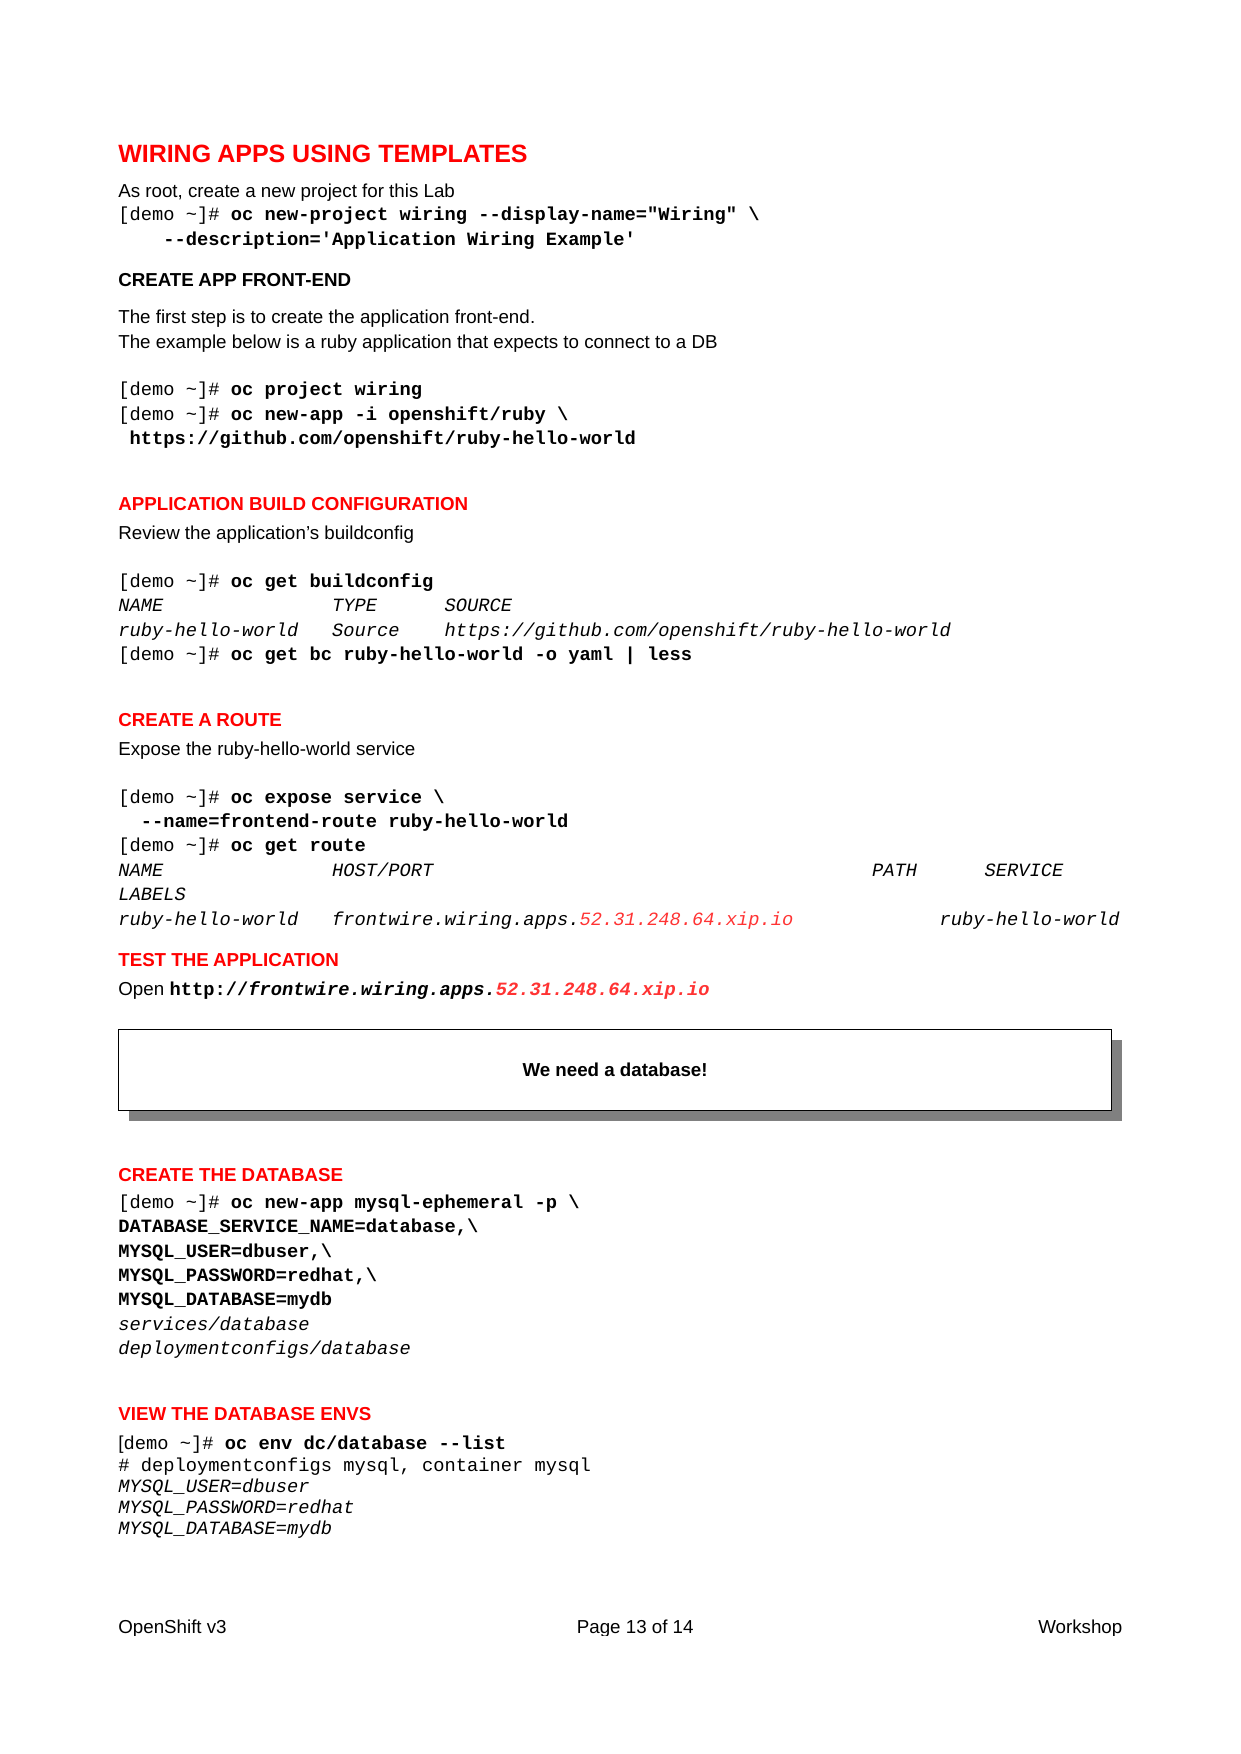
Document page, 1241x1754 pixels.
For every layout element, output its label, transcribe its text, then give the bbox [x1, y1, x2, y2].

text MYSQL_PASSWORD=redhat,\ [118, 1266, 1122, 1287]
subtitle Wiring Apps Using Templates [118, 139, 1122, 168]
text # deploymentconfigs mysql, container mysql [118, 1455, 1122, 1477]
text As root, create a new project for this Lab [118, 180, 1122, 202]
text MYSQL_PASSWORD=redhat [118, 1498, 1122, 1519]
text [demo ~]# oc project wiring [118, 380, 1122, 401]
text MYSQL_USER=dbuser [118, 1477, 1122, 1498]
text ruby-hello-world Source https://github.com/openshift/ruby-hello-world [118, 620, 1122, 642]
text ruby-hello-world frontwire.wiring.apps.52.31.248.64.xip.io ruby-hello-world [118, 909, 1122, 931]
text NAME HOST/PORT PATH SERVICE LABELS [118, 861, 1122, 906]
text NAME TYPE SOURCE [118, 596, 1122, 617]
text --name=frontend-route ruby-hello-world [118, 812, 1122, 833]
text The example below is a ruby application that expects to connect to a DB [118, 330, 1122, 352]
text The first step is to create the application front-end. [118, 306, 1122, 327]
text MYSQL_DATABASE=mydb [118, 1519, 1122, 1540]
text Test the application [118, 949, 1122, 970]
text [demo ~]# oc new-app -i openshift/ruby \ [118, 404, 1122, 426]
text --description='Application Wiring Example' [118, 229, 1122, 251]
text View the DATABASE ENVs [118, 1403, 1122, 1425]
text [demo ~]# oc get route [118, 836, 1122, 857]
text [demo ~]# oc expose service \ [118, 787, 1122, 809]
text deploymentconfigs/database [118, 1339, 1122, 1360]
text Create a route [118, 709, 1122, 730]
text MYSQL_USER=dbuser,\ [118, 1241, 1122, 1263]
text [demo ~]# oc new-app mysql-ephemeral -p \ [118, 1193, 1122, 1214]
text [demo ~]# oc new-project wiring --display-name="Wiring" \ [118, 205, 1122, 226]
text Application Build Configuration [118, 493, 1122, 514]
text [demo ~]# oc get buildconfig [118, 572, 1122, 593]
text Open http://frontwire.wiring.apps.52.31.248.64.xip.io [118, 978, 1122, 1001]
text Create the database [118, 1164, 1122, 1185]
text [demo ~]# oc get bc ruby-hello-world -o yaml | less [118, 645, 1122, 666]
text services/database [118, 1314, 1122, 1336]
text MYSQL_DATABASE=mydb [118, 1290, 1122, 1311]
subtitle Create app front-end [118, 268, 1122, 290]
text https://github.com/openshift/ruby-hello-world [118, 429, 1122, 450]
text We need a database! [119, 1030, 1111, 1110]
text Review the application’s buildconfig [118, 522, 1122, 543]
text DATABASE_SERVICE_NAME=database,\ [118, 1217, 1122, 1238]
text Expose the ruby-hello-world service [118, 738, 1122, 759]
text [demo ~]# oc env dc/database --list [118, 1432, 1122, 1455]
